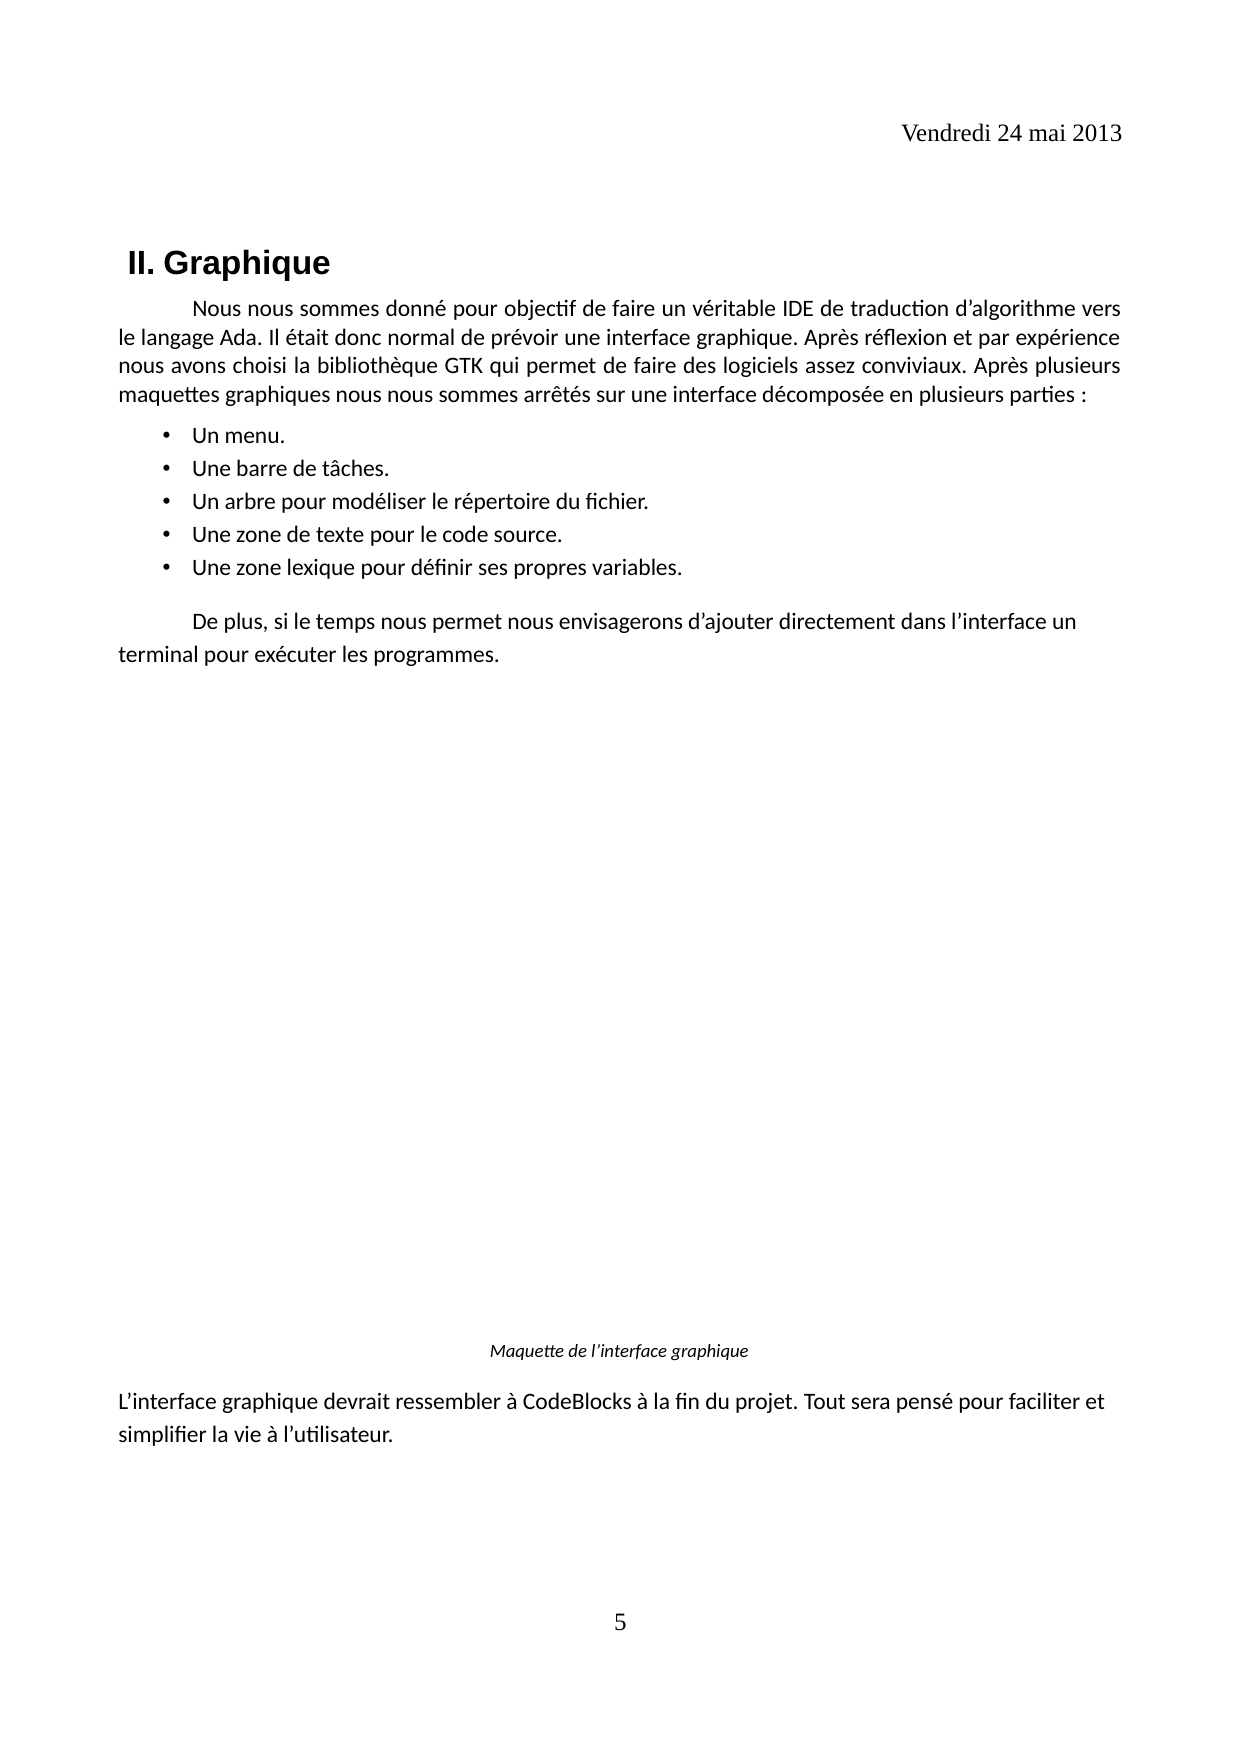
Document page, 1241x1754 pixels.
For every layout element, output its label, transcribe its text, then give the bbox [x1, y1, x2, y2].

list Un arbre pour modéliser le répertoire du fichier. [162, 487, 1122, 515]
text Nous nous sommes donné pour objectif de faire un véritable IDE de traduction d’algorithme vers le langage Ada. Il était donc normal de prévoir une interface graphique. Après réflexion et par expérience nous avons choisi la bibliothèque GTK qui permet de faire des logiciels assez conviviaux. Après plusieurs maquettes graphiques nous nous sommes arrêtés sur une interface décomposée en plusieurs parties : [118, 294, 1122, 408]
list Une barre de tâches. [162, 454, 1122, 482]
list Un menu. [162, 421, 1122, 449]
list Une zone de texte pour le code source. [162, 519, 1122, 548]
text L’interface graphique devrait ressembler à CodeBlocks à la fin du projet. Tout sera pensé pour faciliter et simplifier la vie à l’utilisateur. [118, 1386, 1122, 1448]
subtitle Graphique [118, 243, 1122, 281]
text Maquette de l’interface graphique [118, 693, 1122, 1362]
text De plus, si le temps nous permet nous envisagerons d’ajouter directement dans l’interface un terminal pour exécuter les programmes. [118, 606, 1122, 668]
list Une zone lexique pour définir ses propres variables. [162, 552, 1122, 581]
